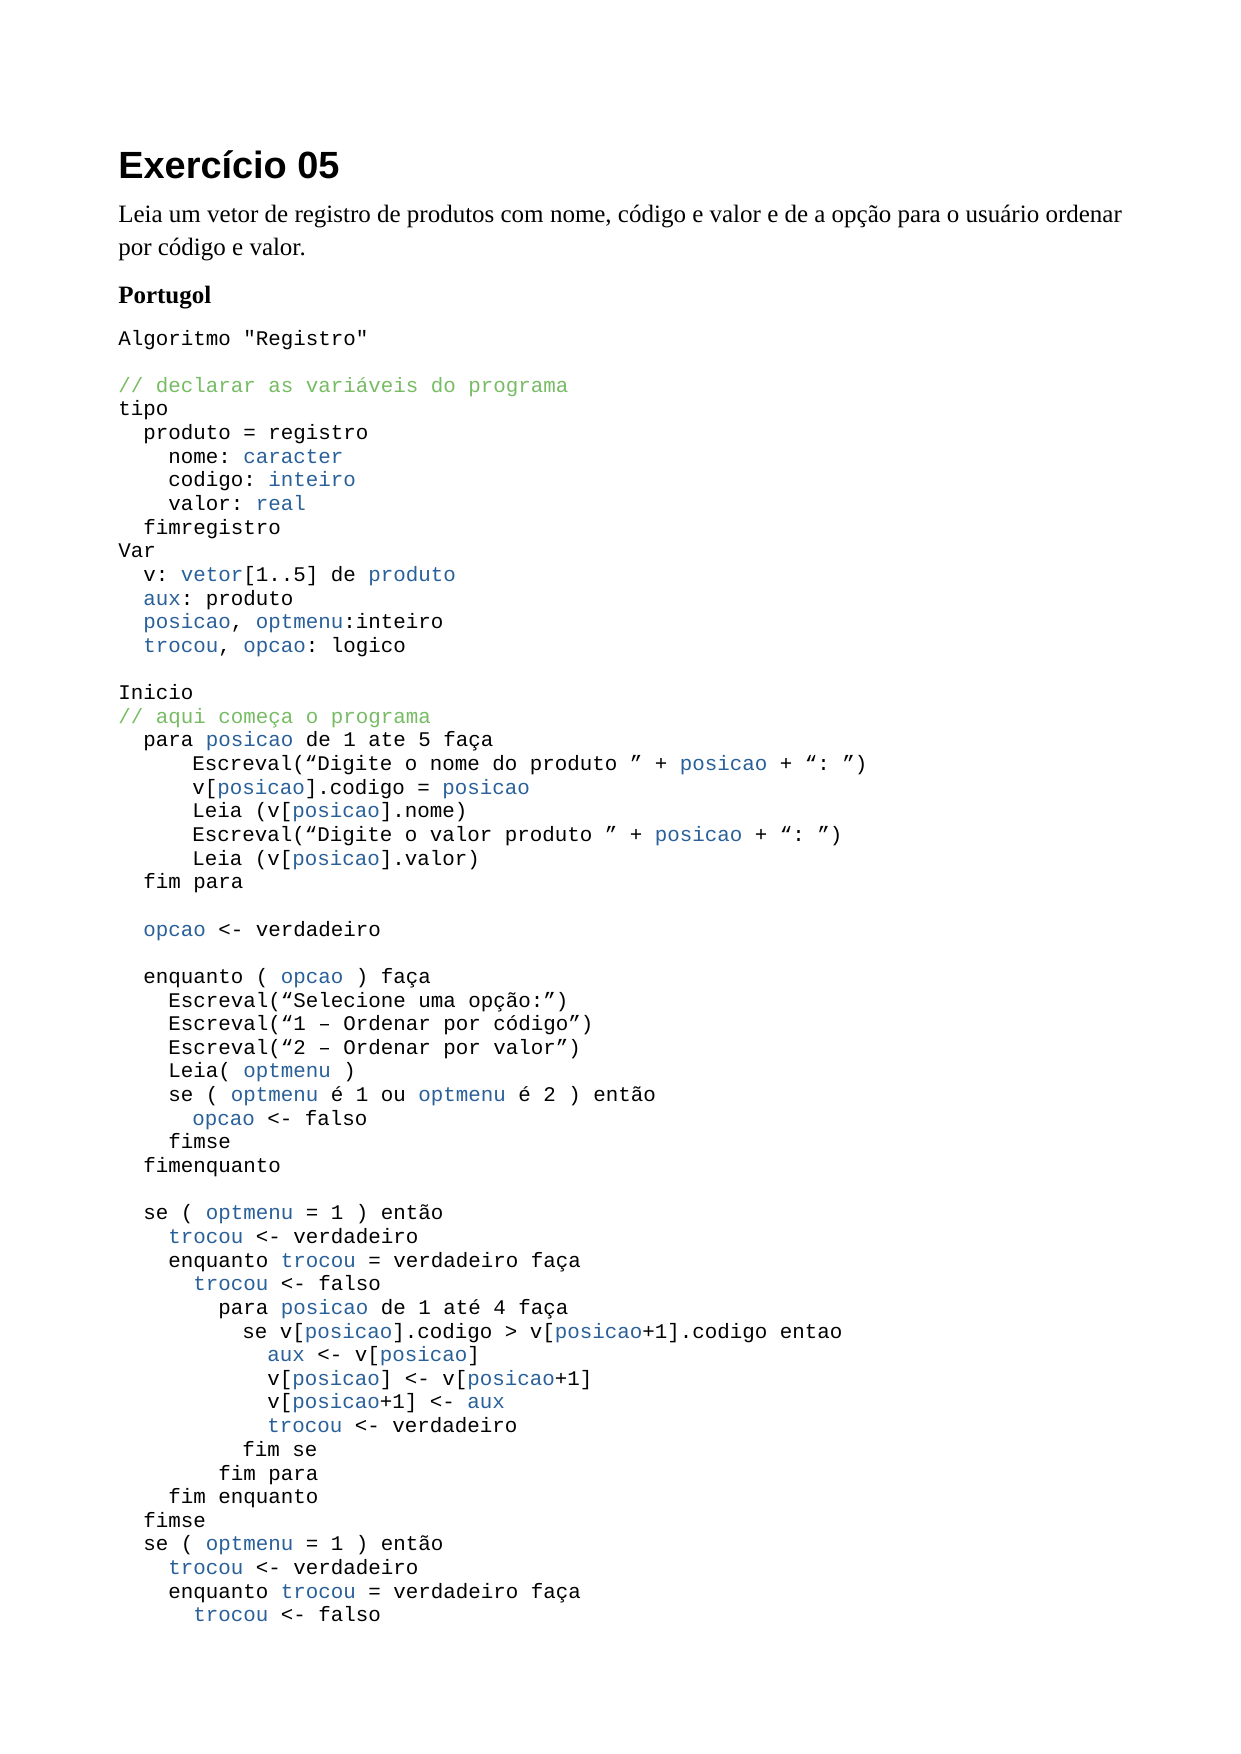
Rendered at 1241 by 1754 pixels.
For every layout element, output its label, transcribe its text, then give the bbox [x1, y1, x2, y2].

text trocou, opcao: logico [118, 635, 1122, 658]
text posicao, optmenu:inteiro [118, 611, 1122, 635]
text Escreval(“2 – Ordenar por valor”) [118, 1037, 1122, 1061]
text para posicao de 1 ate 5 faça [118, 729, 1122, 753]
text produto = registro [118, 422, 1122, 446]
text opcao <- verdadeiro [118, 919, 1122, 942]
text se ( optmenu é 1 ou optmenu é 2 ) então [118, 1084, 1122, 1108]
text Escreval(“Selecione uma opção:”) [118, 989, 1122, 1013]
text trocou <- falso [118, 1273, 1122, 1297]
text Inicio [118, 682, 1122, 706]
text fim para [118, 1462, 1122, 1486]
text Escreval(“Digite o nome do produto ” + posicao + “: ”) [118, 753, 1122, 777]
text Escreval(“Digite o valor produto ” + posicao + “: ”) [118, 824, 1122, 848]
text Var [118, 540, 1122, 564]
text Escreval(“1 – Ordenar por código”) [118, 1013, 1122, 1037]
text Leia( optmenu ) [118, 1061, 1122, 1084]
text enquanto trocou = verdadeiro faça [118, 1581, 1122, 1604]
text fimse [118, 1131, 1122, 1155]
text trocou <- falso [118, 1604, 1122, 1628]
text trocou <- verdadeiro [118, 1415, 1122, 1439]
text v[posicao] <- v[posicao+1] [118, 1368, 1122, 1392]
text se ( optmenu = 1 ) então [118, 1202, 1122, 1226]
text aux: produto [118, 588, 1122, 611]
text Leia (v[posicao].valor) [118, 848, 1122, 871]
text Algoritmo "Registro" [118, 327, 1122, 351]
text fimse [118, 1510, 1122, 1533]
text fimregistro [118, 517, 1122, 540]
text Leia um vetor de registro de produtos com nome, código e valor e de a opção para o usuário ordenar por código e valor. [118, 199, 1122, 261]
text codigo: inteiro [118, 469, 1122, 493]
text v[posicao+1] <- aux [118, 1392, 1122, 1415]
text v: vetor[1..5] de produto [118, 564, 1122, 588]
text fim se [118, 1439, 1122, 1462]
text tipo [118, 398, 1122, 422]
text Leia (v[posicao].nome) [118, 800, 1122, 824]
text // declarar as variáveis do programa [118, 375, 1122, 398]
text se v[posicao].codigo > v[posicao+1].codigo entao [118, 1321, 1122, 1344]
text Portugol [118, 280, 1122, 309]
text fim enquanto [118, 1486, 1122, 1510]
text fimenquanto [118, 1155, 1122, 1179]
text enquanto ( opcao ) faça [118, 966, 1122, 989]
text valor: real [118, 493, 1122, 517]
text enquanto trocou = verdadeiro faça [118, 1250, 1122, 1273]
text fim para [118, 871, 1122, 895]
text para posicao de 1 até 4 faça [118, 1297, 1122, 1321]
text nome: caracter [118, 446, 1122, 469]
text se ( optmenu = 1 ) então [118, 1533, 1122, 1557]
text aux <- v[posicao] [118, 1344, 1122, 1368]
subtitle Exercício 05 [118, 143, 1122, 187]
text trocou <- verdadeiro [118, 1226, 1122, 1250]
text opcao <- falso [118, 1108, 1122, 1131]
text trocou <- verdadeiro [118, 1557, 1122, 1581]
text // aqui começa o programa [118, 706, 1122, 729]
text v[posicao].codigo = posicao [118, 777, 1122, 800]
